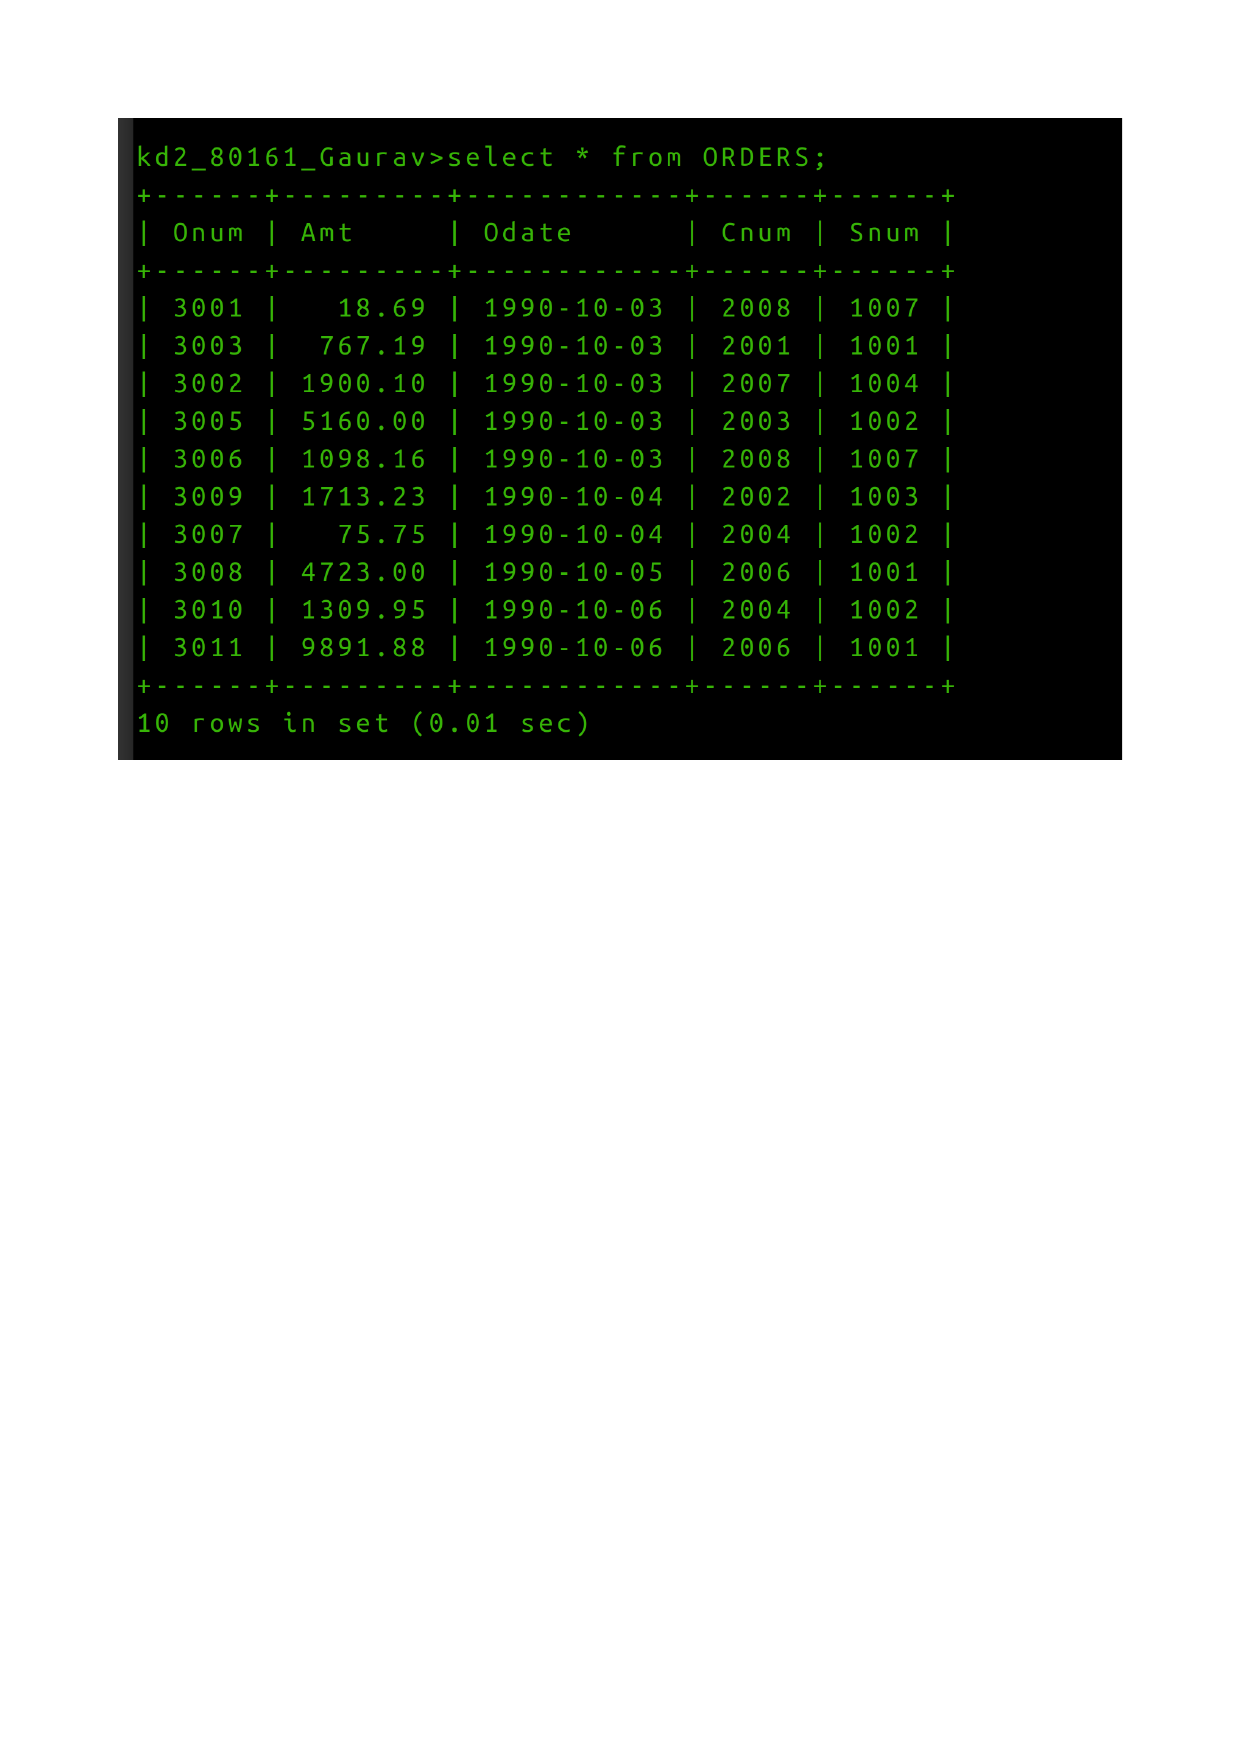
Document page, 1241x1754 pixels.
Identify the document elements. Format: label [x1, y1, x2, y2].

picture [118, 118, 1123, 760]
